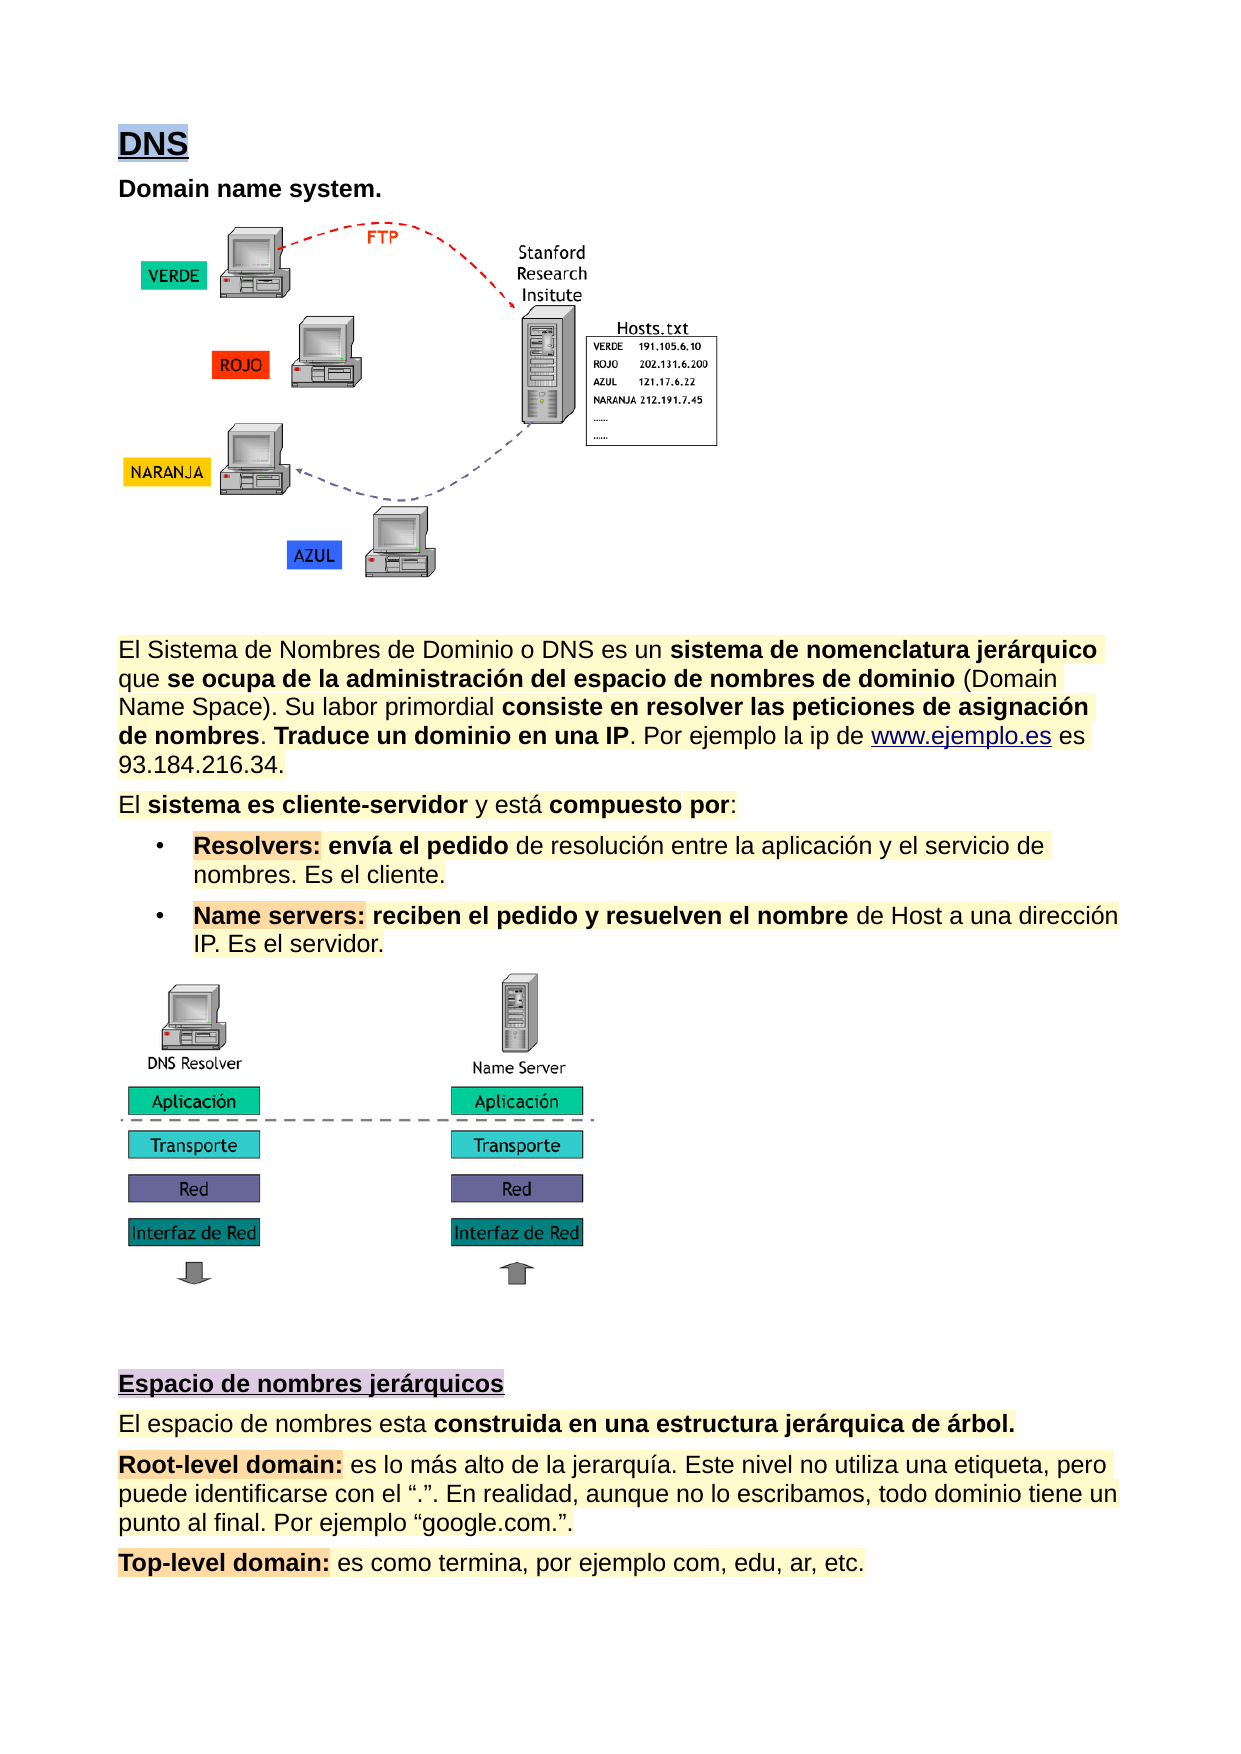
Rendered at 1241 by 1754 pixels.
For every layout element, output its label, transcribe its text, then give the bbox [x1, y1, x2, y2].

text El sistema es cliente-servidor y está compuesto por: [118, 791, 1122, 819]
text Espacio de nombres jerárquicos [118, 1369, 1122, 1398]
picture [120, 970, 595, 1288]
text El espacio de nombres esta construida en una estructura jerárquica de árbol. [118, 1409, 1122, 1438]
text DNS [118, 124, 1122, 162]
text Top-level domain: es como termina, por ejemplo com, edu, ar, etc. [118, 1548, 1122, 1577]
text Root-level domain: es lo más alto de la jerarquía. Este nivel no utiliza una etiqueta, pero puede identificarse con el “.”. En realidad, aunque no lo escribamos, todo dominio tiene un punto al final. Por ejemplo “google.com.”. [118, 1450, 1122, 1536]
text Domain name system. [118, 174, 1122, 203]
list Name servers: reciben el pedido y resuelven el nombre de Host a una dirección IP. Es el servidor. [156, 901, 1122, 958]
text El Sistema de Nombres de Dominio o DNS es un sistema de nomenclatura jerárquico que se ocupa de la administración del espacio de nombres de dominio (Domain Name Space). Su labor primordial consiste en resolver las peticiones de asignación de nombres. Traduce un dominio en una IP. Por ejemplo la ip de www.ejemplo.es es 93.184.216.34. [118, 635, 1122, 779]
list Resolvers: envía el pedido de resolución entre la aplicación y el servicio de nombres. Es el cliente. [156, 831, 1122, 889]
picture [121, 209, 721, 595]
